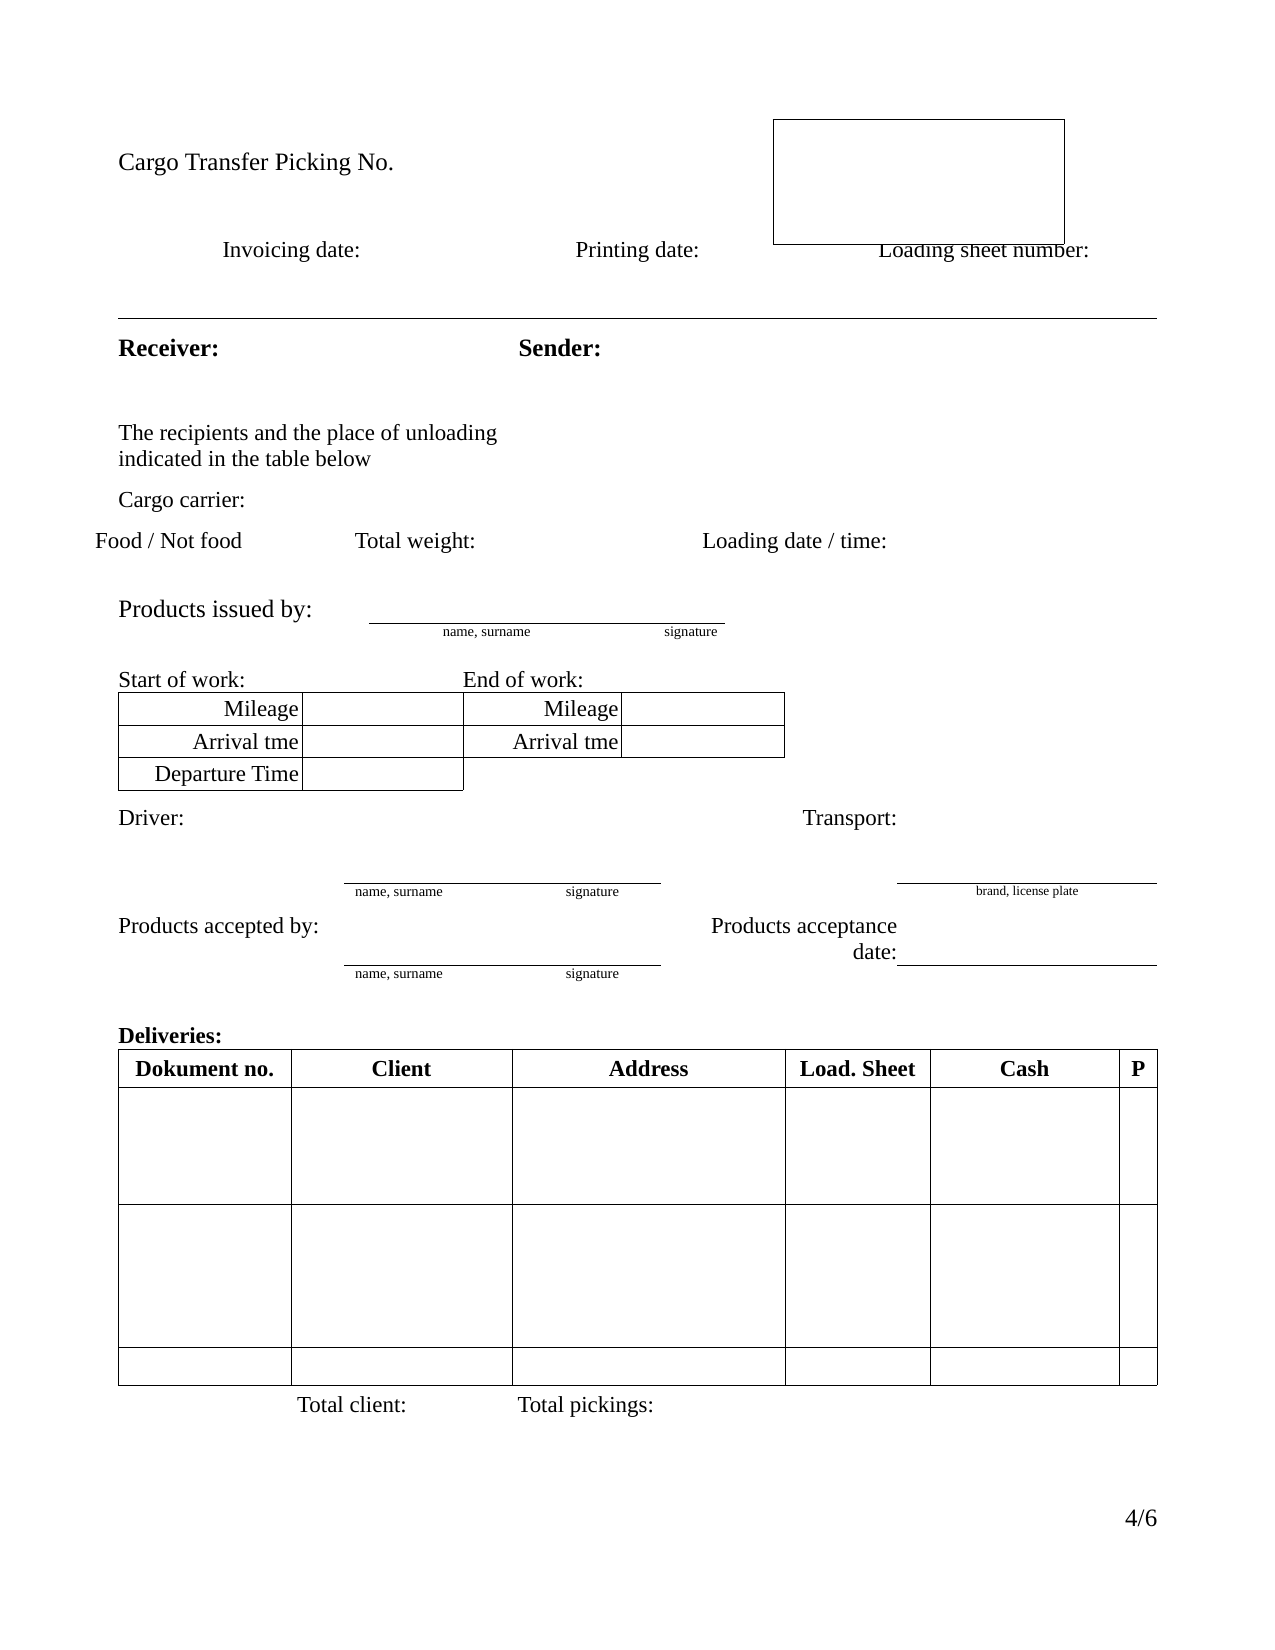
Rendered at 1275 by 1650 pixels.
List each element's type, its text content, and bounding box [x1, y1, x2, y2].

table_cell [621, 758, 784, 790]
table_header [897, 790, 1157, 804]
table_header [355, 513, 702, 527]
table_cell End of work: [463, 666, 621, 692]
table_cell [303, 726, 463, 757]
table_header Loading sheet number: <rep3_get_sheet_number(object)> [811, 233, 1157, 318]
table_cell <line['load_sheet']> [786, 1205, 930, 1347]
table_cell [725, 623, 1157, 651]
table_cell [661, 965, 897, 994]
table_cell [513, 1088, 785, 1204]
table_cell [118, 883, 344, 912]
text Cargo Transfer Picking No. <rep3_get_name(object)> [1065, 147, 1157, 176]
table_cell [292, 1348, 512, 1385]
table_cell Arrival tme [119, 726, 302, 757]
table_cell <line['client']> [292, 1205, 512, 1347]
table_cell [897, 966, 1157, 994]
table_header Cash [931, 1050, 1119, 1087]
table_header [784, 651, 1157, 666]
table_cell Sender: <rep3_get_sender_info(object)['sender_1']> <rep3_get_sender_info(object)['sender_2']> [518, 333, 1157, 472]
table_cell [786, 1348, 930, 1385]
table_cell <line['address']> [513, 1205, 785, 1347]
table_cell [344, 912, 661, 965]
table_header [118, 580, 369, 594]
table_cell name, surname signature [369, 624, 724, 651]
text Deliveries: [118, 1022, 1158, 1049]
table_cell Arrival tme [464, 726, 621, 757]
table_cell [464, 758, 621, 790]
table_cell [1120, 1088, 1157, 1204]
text Cargo Transfer Picking No. <rep3_get_name(object)> [118, 147, 773, 176]
table_cell [784, 757, 1157, 790]
table_header [369, 580, 724, 594]
table_cell Total weight: <rep3_get_weight(object)> [355, 527, 702, 579]
table_cell [118, 965, 344, 994]
table_header Client [292, 1050, 512, 1087]
table_cell [725, 594, 1157, 623]
table_cell [784, 666, 1157, 692]
table_cell Transport: [661, 804, 897, 883]
table_cell [1119, 1386, 1157, 1449]
table_header [95, 513, 354, 527]
table_cell Total pickings: <rep3_get_totals(object)['picking']> [512, 1386, 785, 1449]
table_cell [785, 692, 1157, 725]
table_cell Mileage [119, 693, 302, 725]
table_cell Food / Not food [95, 527, 354, 579]
table_cell [302, 666, 463, 692]
table_header Address [513, 1050, 785, 1087]
table_cell [897, 912, 1157, 965]
table_header [302, 651, 463, 666]
table_cell [661, 883, 897, 912]
table_header Invoicing date: <rep3_get_date(object)> [118, 233, 464, 318]
table_cell Receiver: <rep3_get_receiver_code(object)> The recipients and the place of unloading indicated in the table below [118, 333, 518, 472]
table_cell [622, 726, 784, 757]
table_header [118, 472, 637, 486]
table_cell Loading date / time: <rep3_get_loading_time(object)> [702, 527, 1157, 579]
table_cell Mileage [464, 693, 621, 725]
table_cell [118, 1386, 291, 1449]
table_cell Products issued by: [118, 594, 369, 623]
table_cell [303, 693, 463, 725]
table_cell Total client: <rep3_get_totals(object)['client']> [291, 1386, 512, 1449]
table_cell [292, 1088, 512, 1204]
table_cell <line['doc_no']> [119, 1205, 291, 1347]
table_header [725, 580, 1157, 594]
table_header [118, 651, 302, 666]
table_header P [1120, 1050, 1157, 1087]
table_cell [513, 1348, 785, 1385]
table_header Printing date: <rep3_get_current_date()> [464, 233, 811, 318]
table_cell [1120, 1348, 1157, 1385]
table_cell <line['p']> [1120, 1205, 1157, 1347]
table_header [463, 651, 621, 666]
table_cell name, surname signature [344, 966, 661, 994]
table_cell Driver: [118, 804, 344, 883]
table_cell [118, 623, 369, 651]
table_cell [785, 1386, 930, 1449]
table_cell [785, 725, 1157, 757]
table_cell [930, 1386, 1119, 1449]
table_header [702, 513, 1157, 527]
table_header [661, 790, 897, 804]
table_cell Products acceptance date: [661, 912, 897, 965]
table_cell <object.location_id and object.location_id.license_plate or ''> [897, 804, 1157, 883]
table_header [118, 791, 344, 804]
table_cell Start of work: [118, 666, 302, 692]
table_cell brand, license plate [897, 884, 1157, 912]
table_header [621, 651, 784, 666]
table_cell [622, 693, 784, 725]
table_cell <for each="line in rep3_get_lines(object)"> [119, 1088, 291, 1204]
table_cell [369, 594, 724, 623]
table_header [118, 319, 518, 333]
table_header Dokument no. [119, 1050, 291, 1087]
table_cell </for> [119, 1348, 291, 1385]
table_header Load. Sheet [786, 1050, 930, 1087]
table_cell [786, 1088, 930, 1204]
table_cell [621, 666, 784, 692]
table_cell [931, 1088, 1119, 1204]
table_header [344, 790, 661, 804]
table_cell Products accepted by: [118, 912, 344, 965]
table_cell name, surname signature [344, 884, 661, 912]
table_cell Cargo carrier: <rep3_get_carrier_info(object)> [118, 486, 1157, 512]
table_cell Departure Time [119, 758, 302, 790]
table_header [518, 319, 1157, 333]
table_cell <object.location_id and object.location_id.name or ''> [344, 804, 661, 883]
table_header [638, 472, 1157, 486]
table_cell [303, 758, 463, 790]
table_cell <line['cash']> [931, 1205, 1119, 1347]
table_cell [931, 1348, 1119, 1385]
